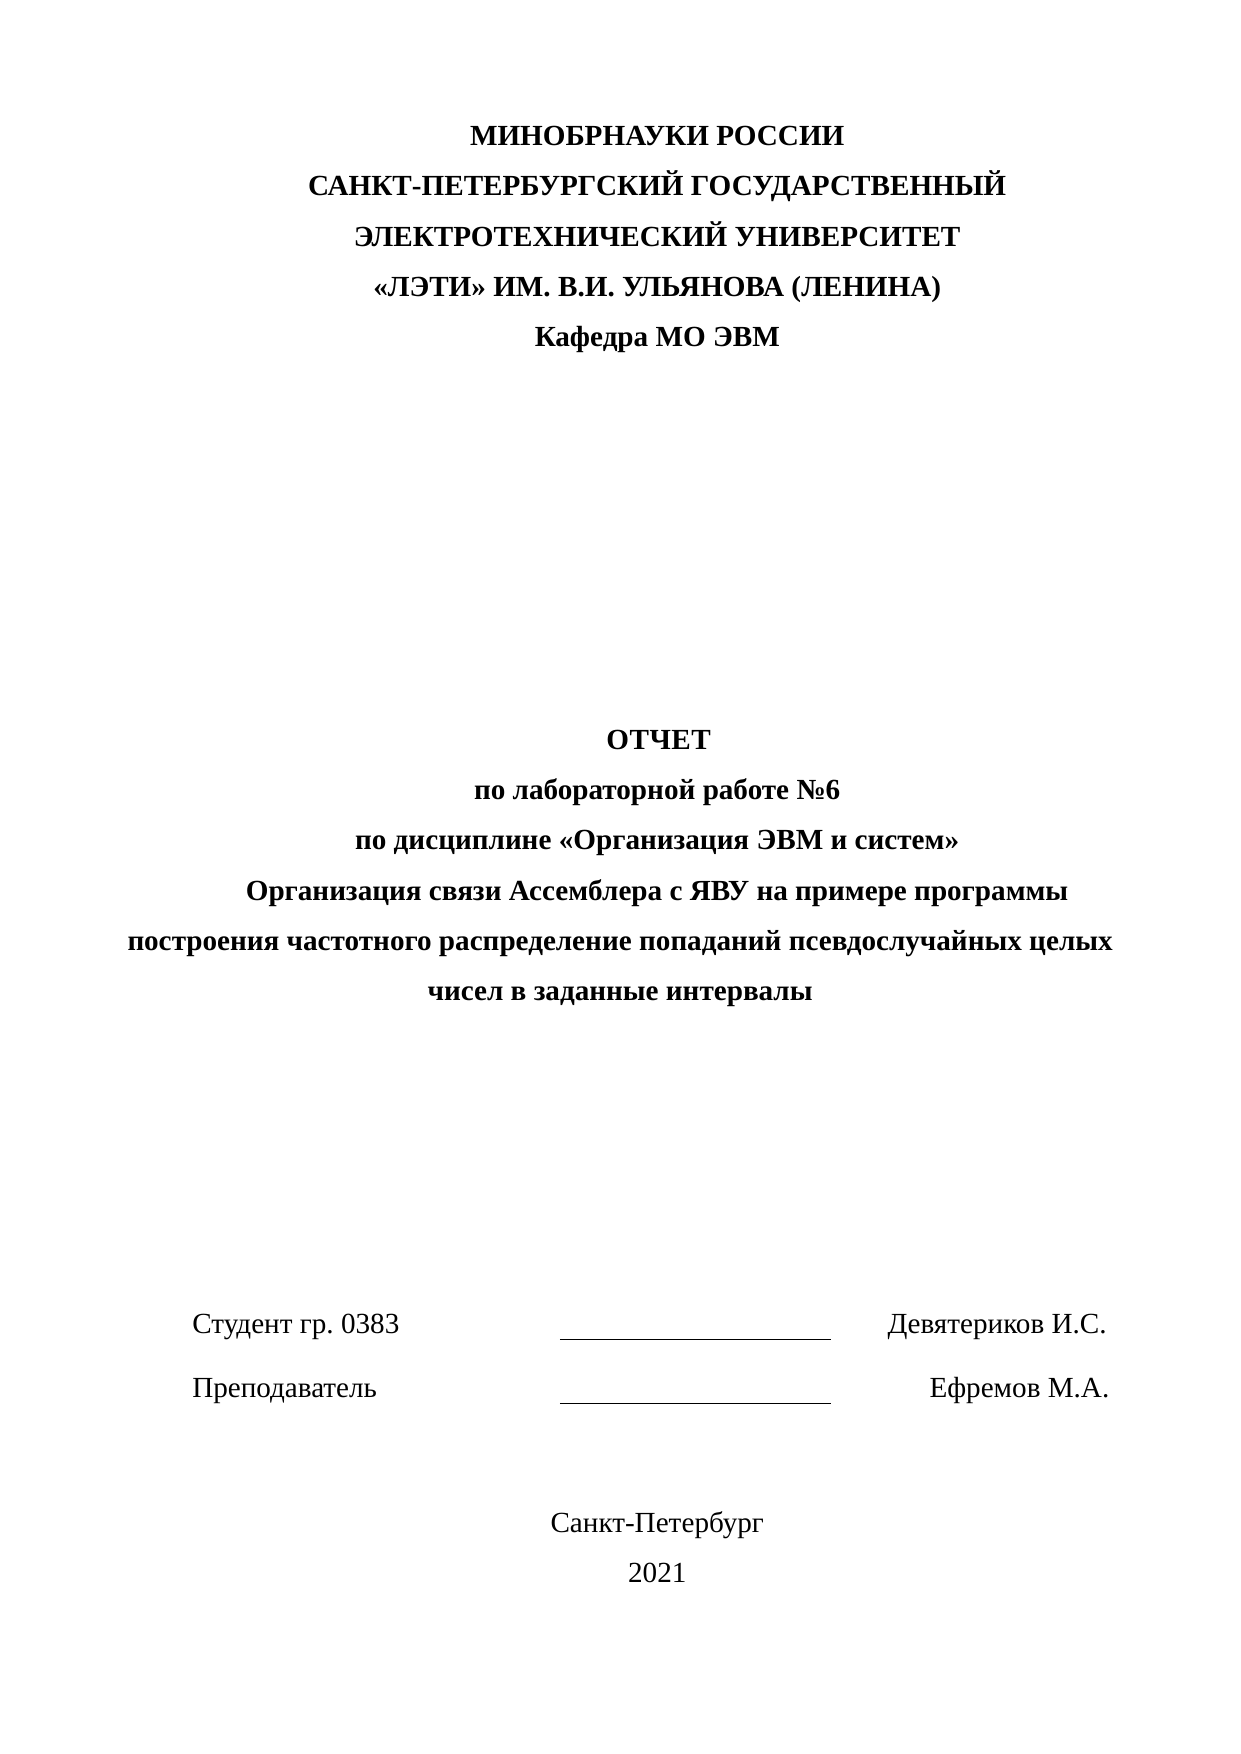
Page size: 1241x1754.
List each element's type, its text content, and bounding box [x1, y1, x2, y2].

table_cell Преподаватель [107, 1339, 560, 1403]
text МИНОБРНАУКИ РОССИИ [118, 118, 1122, 152]
text 2021 [118, 1555, 1122, 1589]
text отчет [118, 722, 1122, 755]
table_header Студент гр. 0383 [107, 1275, 560, 1339]
text Санкт-Петербург [118, 1505, 1122, 1538]
table_header [560, 1275, 831, 1339]
table_header Девятериков И.С. [831, 1275, 1133, 1339]
text по лабораторной работе №6 [118, 772, 1122, 806]
text Организация связи Ассемблера с ЯВУ на примере программы построения частотного распределение попаданий псевдослучайных целых чисел в заданные интервалы [118, 873, 1122, 1007]
text по дисциплине «Организация ЭВМ и систем» [118, 822, 1122, 856]
text Санкт-Петербургский государственный [118, 168, 1122, 202]
table_cell Ефремов М.А. [831, 1339, 1133, 1403]
table_cell [560, 1340, 831, 1403]
text электротехнический университет [118, 219, 1122, 252]
text «ЛЭТИ» им. В.И. Ульянова (Ленина) [118, 269, 1122, 303]
text Кафедра МО ЭВМ [118, 319, 1122, 353]
